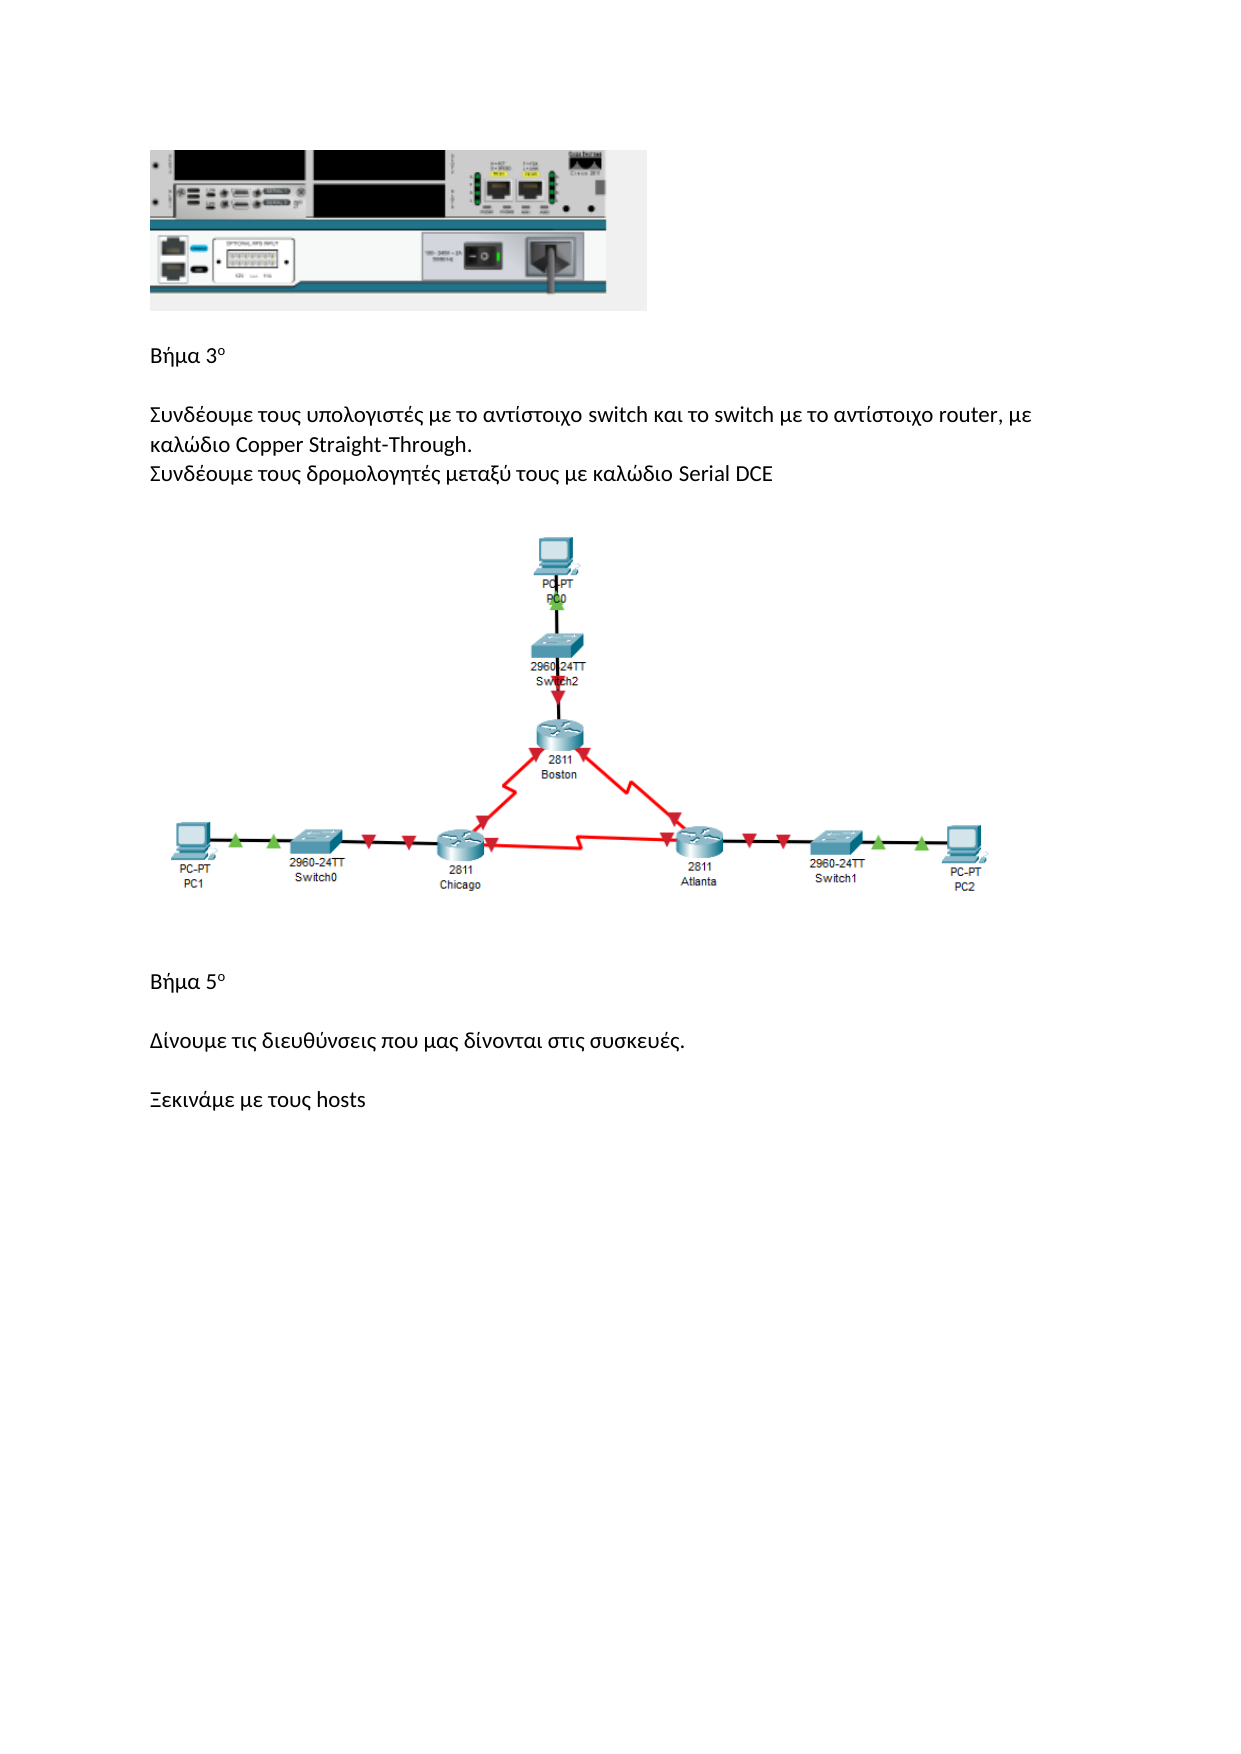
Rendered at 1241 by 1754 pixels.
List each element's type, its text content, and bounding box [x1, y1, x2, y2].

text Packet Tracer ΘΕΟΔΩΡΑ ΔΟΡΙΖΑ , Π20244 Μέρος 1ο: Βήμα 1: Ανοίγουμε τον packet tracer Βήμα 2: Βρίσκουμε τις κατάλληλες συσκευές Router (δρομολογητής) Switch (μεταγωγός) Hub (συγκεντρωτής) Βήμα 3: Τοποθετούμε τέσσερις κόμβους Generic Βήμα 4: Προσθέτουμε 1 hub και 1 switch Βήμα 5: Δημιουργούμε τις απαραίτητες συνδέσεις μεταξύ hub και υπολογιστών αλλά και switch και υπολογιστών με καλώδιο Straight-through. Βήμα 5: Δημιουργούμε τις συνδέσεις προσθέτοντας τις διευθύνσεις IP που μας δίνονται και τις μάσκες δικτύου. Επαναλαμβάνουμε και για τους υπόλοιπους υπολογιστές Βήμα 6: Συνδέουμε hub και switch με Copper Cross -Over καλώδιο Βήμα 7: Επιβεβαίωση συνδεσιμότητας σε κατάσταση πραγματικού χρόνου Ξεκινάμε δοκιμάζοντας από τον PC0 στον PC1 Επαναλαμβάνουμε για όλους τους πιθανούς συνδυασμούς Βήμα 8: Επιλέγουμε Simulation mode Επιλέγουμε μόνο το ICMP φίλτρο Στέλνουμε την πακετάρα Τα αποτελέσματα που εμφανίστηκαν: Ερωτήσεις 1. Το πρώτο ping από το PC3 αποστέλλεται και στο PC2 αλλά στα υπόλοιπα όχι διότι υπάρχει σύγκρουση μεταξύ των frame. 2. Το hub λαμβάνει ταυτόχρονα frames από 2 συσκευές με αποτέλεσμα να υπάρχει σύγκρουση. Τα frames συγκρούονται και το hub τα επαναλαμβάνει σε όσες συσκευές είναι συνδεδεμένο (PC0,PC1) όπου μόλις φτάσουν καταστρέφονται. Οι συσκευές PC2 και PC3 δεν είναι συνδεδεμένες με το hub, για αυτό δεν λαμβάνουν τα πακέτα. 3. Ενεργεί το πρωτόκολλο ICMP , ανήκει στο Layer 3. Μέρος 2ο: Βήμα 1ο Τοποθετούμε τις συσκευές και βάζουμε τα αντίστοιχα ονόματα Βήμα 2ο Ακολουθούμε τα βήματα της εκφώνησης Βήμα 3ο Συνδέουμε τους υπολογιστές με το αντίστοιχο switch και το switch με το αντίστοιχο router, με καλώδιο Copper Straight-Through. Συνδέουμε τους δρομολογητές μεταξύ τους με καλώδιο Serial DCE Βήμα 5ο Δίνουμε τις διευθύνσεις που μας δίνονται στις συσκευές. Ξεκινάμε με τους hosts Επαναλαμβάνουμε την διαδικασία για PC1 και PC2 Συνεχίζουμε με τους δρομολογητές Επαναλαμβάνουμε για δρομολογητές Boston και Atlanda Οι συνδέσεις είναι πλεον ενεργές Ελέγχουμε τις συνδέσεις από κάθε host στο Default gateway αλλά και μεταξύ γειτονικών δρομολογητών: Βήμα 6ο Χρησιμοποιώντας τις οδηγίες, δημιουργούμε το routing table στους δρομολογητές Εκτελώντας την εντολή ping στους υπολογιστές έχουμε τα παρακάτω αποτελέσματα Βήμα 7ο Σε όλους τους δρομολογητές αφαιρούμε τις IP στο static routing table Στην συνέχεια, στο RIP, προσθέτουμε τα δίκτυα που είναι συνδεδεμένα Επαναλαμβάνουμε για κάθε δρομολογητή Τέλος ,κάνουμε ping από κάθε υπολογιστή στους υπόλοιπους [150, 966, 1090, 1171]
text Packet Tracer ΘΕΟΔΩΡΑ ΔΟΡΙΖΑ , Π20244 Μέρος 1ο: Βήμα 1: Ανοίγουμε τον packet tracer Βήμα 2: Βρίσκουμε τις κατάλληλες συσκευές Router (δρομολογητής) Switch (μεταγωγός) Hub (συγκεντρωτής) Βήμα 3: Τοποθετούμε τέσσερις κόμβους Generic Βήμα 4: Προσθέτουμε 1 hub και 1 switch Βήμα 5: Δημιουργούμε τις απαραίτητες συνδέσεις μεταξύ hub και υπολογιστών αλλά και switch και υπολογιστών με καλώδιο Straight-through. Βήμα 5: Δημιουργούμε τις συνδέσεις προσθέτοντας τις διευθύνσεις IP που μας δίνονται και τις μάσκες δικτύου. Επαναλαμβάνουμε και για τους υπόλοιπους υπολογιστές Βήμα 6: Συνδέουμε hub και switch με Copper Cross -Over καλώδιο Βήμα 7: Επιβεβαίωση συνδεσιμότητας σε κατάσταση πραγματικού χρόνου Ξεκινάμε δοκιμάζοντας από τον PC0 στον PC1 Επαναλαμβάνουμε για όλους τους πιθανούς συνδυασμούς Βήμα 8: Επιλέγουμε Simulation mode Επιλέγουμε μόνο το ICMP φίλτρο Στέλνουμε την πακετάρα Τα αποτελέσματα που εμφανίστηκαν: Ερωτήσεις 1. Το πρώτο ping από το PC3 αποστέλλεται και στο PC2 αλλά στα υπόλοιπα όχι διότι υπάρχει σύγκρουση μεταξύ των frame. 2. Το hub λαμβάνει ταυτόχρονα frames από 2 συσκευές με αποτέλεσμα να υπάρχει σύγκρουση. Τα frames συγκρούονται και το hub τα επαναλαμβάνει σε όσες συσκευές είναι συνδεδεμένο (PC0,PC1) όπου μόλις φτάσουν καταστρέφονται. Οι συσκευές PC2 και PC3 δεν είναι συνδεδεμένες με το hub, για αυτό δεν λαμβάνουν τα πακέτα. 3. Ενεργεί το πρωτόκολλο ICMP , ανήκει στο Layer 3. Μέρος 2ο: Βήμα 1ο Τοποθετούμε τις συσκευές και βάζουμε τα αντίστοιχα ονόματα Βήμα 2ο Ακολουθούμε τα βήματα της εκφώνησης Βήμα 3ο Συνδέουμε τους υπολογιστές με το αντίστοιχο switch και το switch με το αντίστοιχο router, με καλώδιο Copper Straight-Through. Συνδέουμε τους δρομολογητές μεταξύ τους με καλώδιο Serial DCE Βήμα 5ο Δίνουμε τις διευθύνσεις που μας δίνονται στις συσκευές. Ξεκινάμε με τους hosts Επαναλαμβάνουμε την διαδικασία για PC1 και PC2 Συνεχίζουμε με τους δρομολογητές Επαναλαμβάνουμε για δρομολογητές Boston και Atlanda Οι συνδέσεις είναι πλεον ενεργές Ελέγχουμε τις συνδέσεις από κάθε host στο Default gateway αλλά και μεταξύ γειτονικών δρομολογητών: Βήμα 6ο Χρησιμοποιώντας τις οδηγίες, δημιουργούμε το routing table στους δρομολογητές Εκτελώντας την εντολή ping στους υπολογιστές έχουμε τα παρακάτω αποτελέσματα Βήμα 7ο Σε όλους τους δρομολογητές αφαιρούμε τις IP στο static routing table Στην συνέχεια, στο RIP, προσθέτουμε τα δίκτυα που είναι συνδεδεμένα Επαναλαμβάνουμε για κάθε δρομολογητή Τέλος ,κάνουμε ping από κάθε υπολογιστή στους υπόλοιπους [150, 150, 1090, 517]
